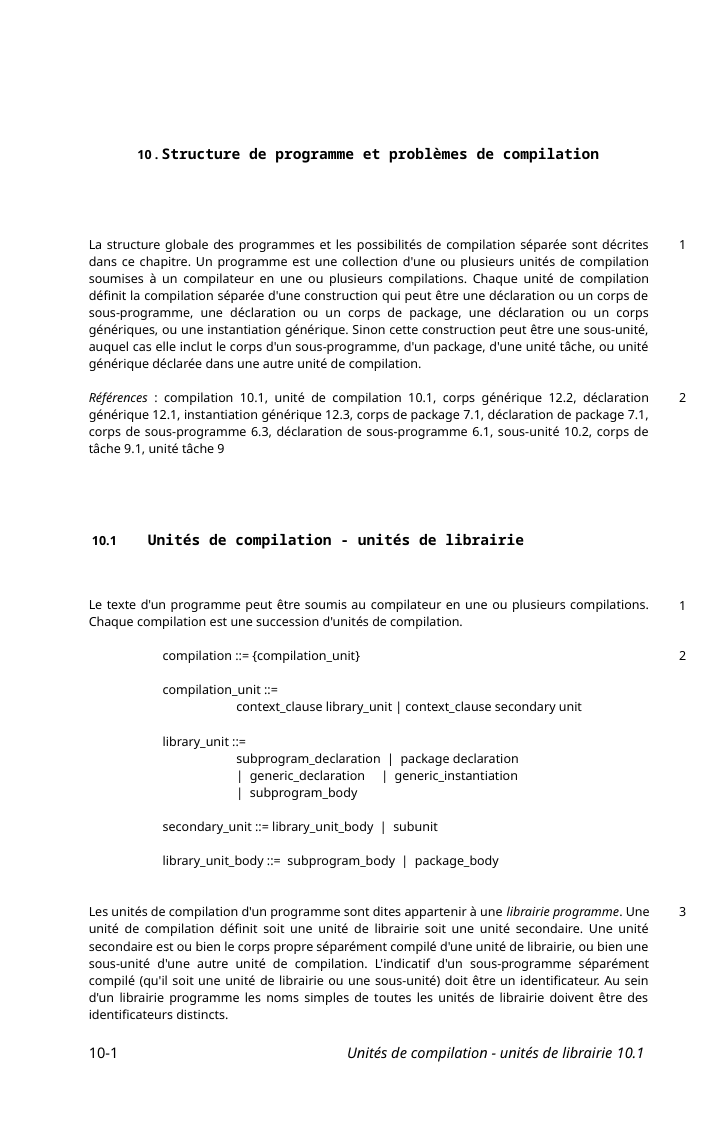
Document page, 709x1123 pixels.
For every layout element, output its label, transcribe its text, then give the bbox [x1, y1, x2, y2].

text La structure globale des programmes et les possibilités de compilation séparée sont décrites dans ce chapitre. Un programme est une collection d'une ou plusieurs unités de compilation soumises à un compilateur en une ou plusieurs compilations. Chaque unité de compilation définit la compilation séparée d'une construction qui peut être une déclaration ou un corps de sous-programme, une déclaration ou un corps de package, une déclaration ou un corps génériques, ou une instantiation générique. Sinon cette construction peut être une sous-unité, auquel cas elle inclut le corps d'un sous-programme, d'un package, d'une unité tâche, ou unité générique déclarée dans une autre unité de compilation. [88, 236, 649, 372]
text compilation_unit ::= [88, 681, 649, 698]
text Références : compilation 10.1, unité de compilation 10.1, corps générique 12.2, déclaration générique 12.1, instantiation générique 12.3, corps de package 7.1, déclaration de package 7.1, corps de sous-programme 6.3, déclaration de sous-programme 6.1, sous-unité 10.2, corps de tâche 9.1, unité tâche 9 [88, 389, 649, 458]
text compilation ::= {compilation_unit} [88, 647, 649, 664]
text secondary_unit ::= library_unit_body | subunit [88, 818, 649, 835]
text | subprogram_body [88, 784, 649, 801]
text | generic_declaration | generic_instantiation [88, 767, 649, 784]
text Les unités de compilation d'un programme sont dites appartenir à une librairie programme. Une unité de compilation définit soit une unité de librairie soit une unité secondaire. Une unité secondaire est ou bien le corps propre séparément compilé d'une unité de librairie, ou bien une sous-unité d'une autre unité de compilation. L'indicatif d'un sous-programme séparément compilé (qu'il soit une unité de librairie ou une sous-unité) doit être un identificateur. Au sein d'un librairie programme les noms simples de toutes les unités de librairie doivent être des identificateurs distincts. [88, 903, 649, 1023]
subtitle Unités de compilation - unités de librairie [88, 529, 649, 549]
text Le texte d'un programme peut être soumis au compilateur en une ou plusieurs compilations. Chaque compilation est une succession d'unités de compilation. [88, 596, 649, 630]
subtitle Structure de programme et problèmes de compilation [88, 144, 649, 164]
text library_unit ::= [88, 733, 649, 750]
text subprogram_declaration | package declaration [88, 750, 649, 767]
text context_clause library_unit | context_clause secondary unit [88, 698, 649, 716]
text library_unit_body ::= subprogram_body | package_body [88, 852, 649, 869]
